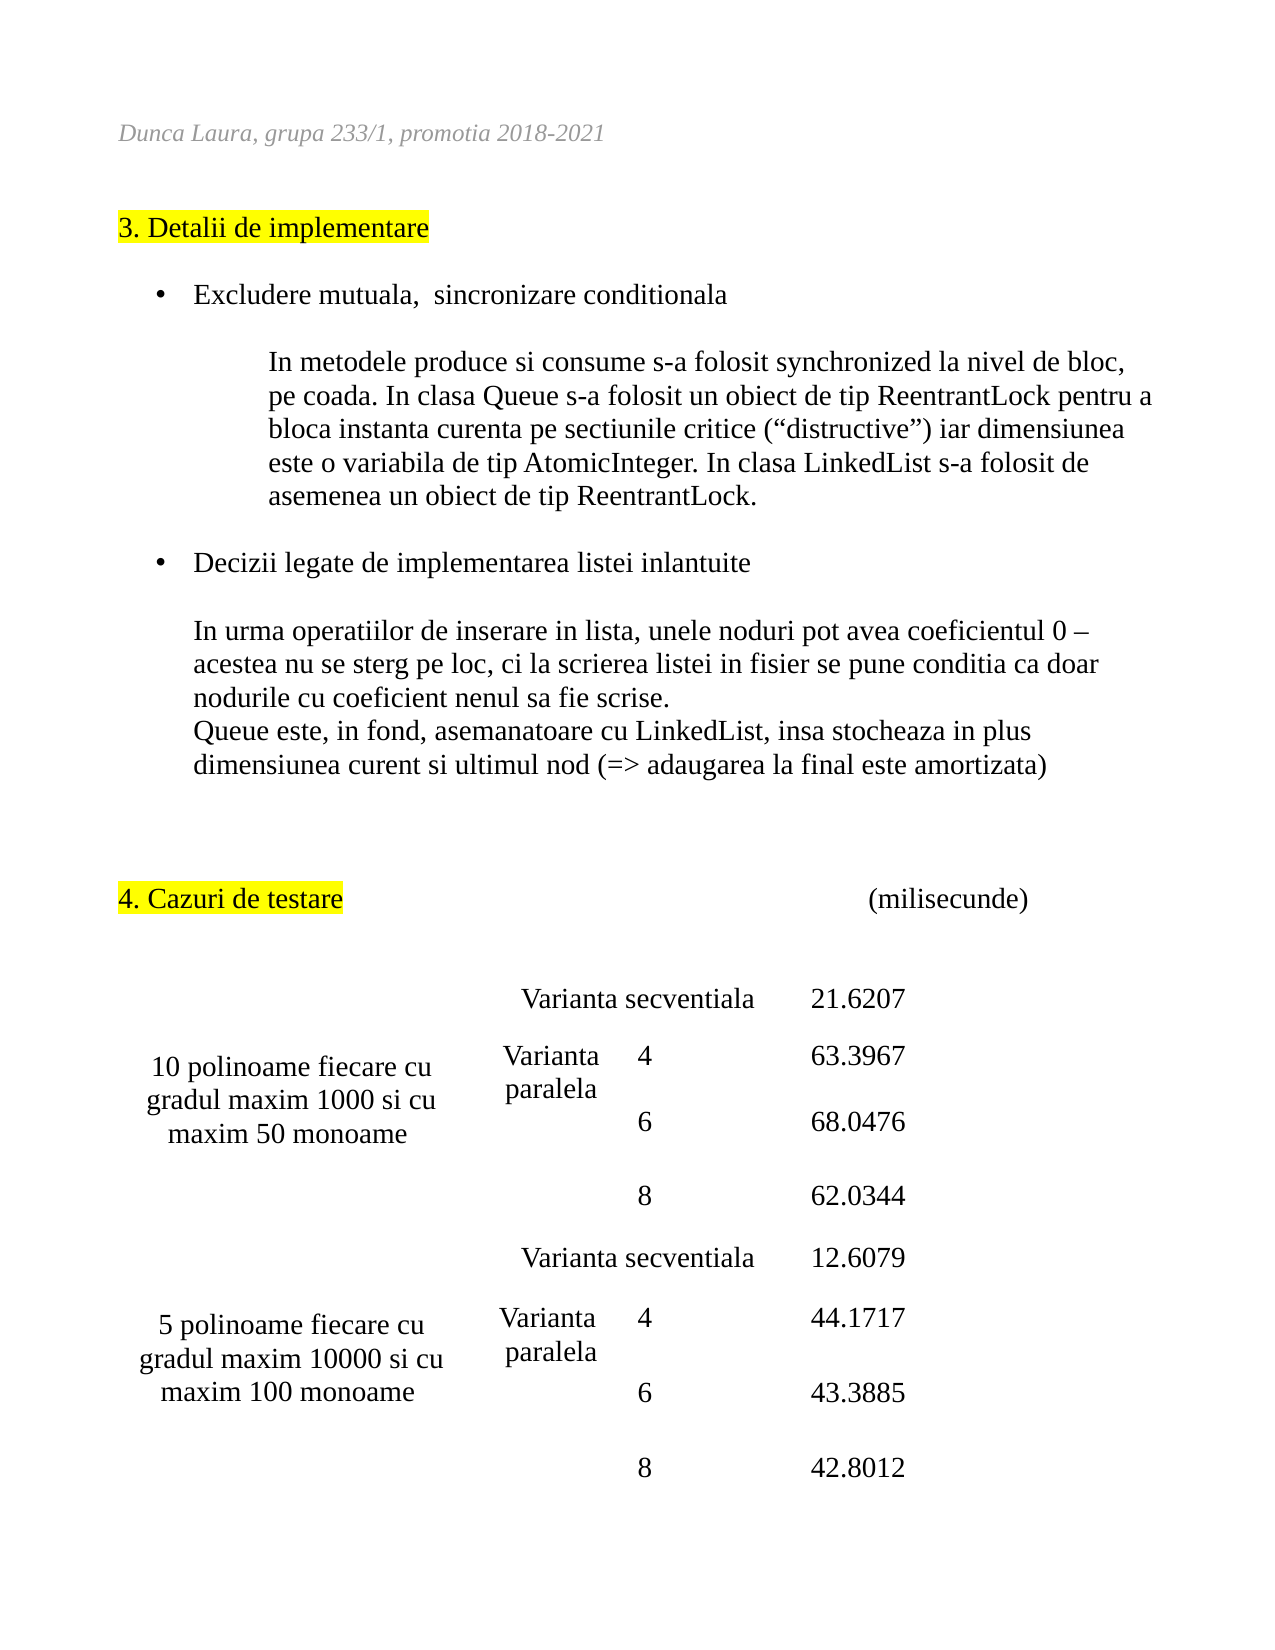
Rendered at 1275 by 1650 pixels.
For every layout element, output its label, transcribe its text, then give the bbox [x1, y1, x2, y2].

table_header 10 polinoame fiecare cu gradul maxim 1000 si cu maxim 50 monoame [118, 982, 464, 1240]
table_cell 8 [638, 1450, 811, 1504]
table_cell Varianta secventiala [464, 1240, 811, 1301]
text In metodele produce si consume s-a folosit synchronized la nivel de bloc, pe coada. In clasa Queue s-a folosit un obiect de tip ReentrantLock pentru a bloca instanta curenta pe sectiunile critice (“distructive”) iar dimensiunea este o variabila de tip AtomicInteger. In clasa LinkedList s-a folosit de asemenea un obiect de tip ReentrantLock. [118, 344, 1157, 512]
table_cell 4 [638, 1038, 811, 1104]
text 3. Detalii de implementare [118, 210, 1157, 243]
table_cell 6 [638, 1375, 811, 1450]
table_cell 4 [638, 1301, 811, 1375]
text In urma operatiilor de inserare in lista, unele noduri pot avea coeficientul 0 – acestea nu se sterg pe loc, ci la scrierea listei in fisier se pune conditia ca doar nodurile cu coeficient nenul sa fie scrise. [118, 613, 1157, 713]
list Decizii legate de implementarea listei inlantuite [156, 545, 1157, 579]
table_cell Varianta paralela [464, 1301, 637, 1504]
text 4. Cazuri de testare (milisecunde) [118, 881, 1157, 914]
table_cell Varianta paralela [464, 1038, 637, 1240]
table_cell 42.8012 [811, 1450, 1157, 1504]
table_cell 62.0344 [811, 1178, 1157, 1240]
table_cell 43.3885 [811, 1375, 1157, 1450]
table_cell 6 [638, 1104, 811, 1178]
table_header Varianta secventiala [464, 982, 811, 1038]
table_cell 5 polinoame fiecare cu gradul maxim 10000 si cu maxim 100 monoame [118, 1240, 464, 1504]
text Queue este, in fond, asemanatoare cu LinkedList, insa stocheaza in plus dimensiunea curent si ultimul nod (=> adaugarea la final este amortizata) [118, 713, 1157, 780]
table_cell 63.3967 [811, 1038, 1157, 1104]
list Excludere mutuala, sincronizare conditionala [156, 277, 1157, 311]
table_header 21.6207 [811, 982, 1157, 1038]
table_cell 12.6079 [811, 1240, 1157, 1301]
table_cell 68.0476 [811, 1104, 1157, 1178]
table_cell 8 [638, 1178, 811, 1240]
table_cell 44.1717 [811, 1301, 1157, 1375]
